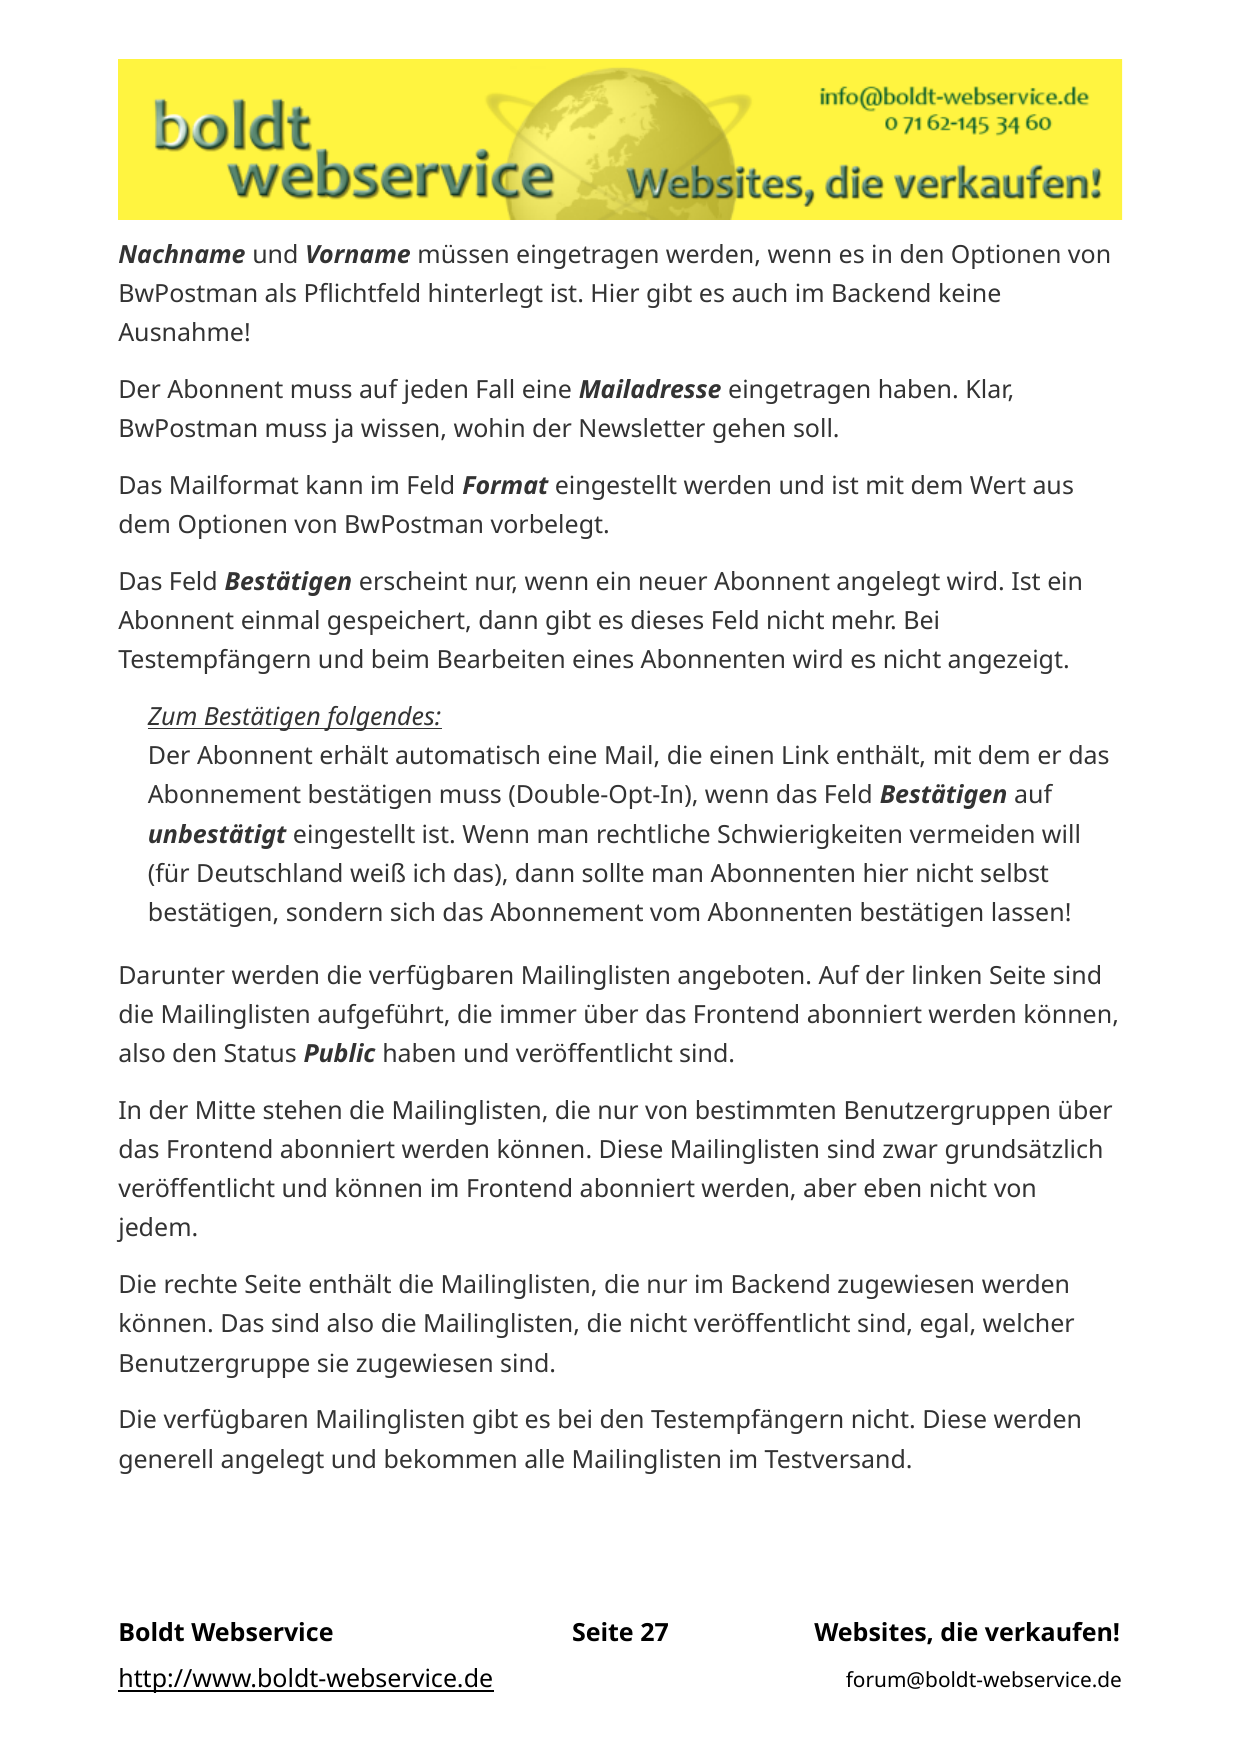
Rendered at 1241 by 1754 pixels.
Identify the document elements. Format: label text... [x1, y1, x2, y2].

text Darunter werden die verfügbaren Mailinglisten angeboten. Auf der linken Seite sind die Mailinglisten aufgeführt, die immer über das Frontend abonniert werden können, also den Status Public haben und veröffentlicht sind. [118, 957, 1122, 1070]
text Das Mailformat kann im Feld Format eingestellt werden und ist mit dem Wert aus dem Optionen von BwPostman vorbelegt. [118, 467, 1122, 541]
text Die rechte Seite enthält die Mailinglisten, die nur im Backend zugewiesen werden können. Das sind also die Mailinglisten, die nicht veröffentlicht sind, egal, welcher Benutzergruppe sie zugewiesen sind. [118, 1267, 1122, 1379]
text Der Abonnent muss auf jeden Fall eine Mailadresse eingetragen haben. Klar, BwPostman muss ja wissen, wohin der Newsletter gehen soll. [118, 371, 1122, 445]
text Die verfügbaren Mailinglisten gibt es bei den Testempfängern nicht. Diese werden generell angelegt und bekommen alle Mailinglisten im Testversand. [118, 1402, 1122, 1475]
text Nachname und Vorname müssen eingetragen werden, wenn es in den Optionen von BwPostman als Pflichtfeld hinterlegt ist. Hier gibt es auch im Backend keine Ausnahme! [118, 236, 1122, 349]
text Zum Bestätigen folgendes: Der Abonnent erhält automatisch eine Mail, die einen Link enthält, mit dem er das Abonnement bestätigen muss (Double-Opt-In), wenn das Feld Bestätigen auf unbestätigt eingestellt ist. Wenn man rechtliche Schwierigkeiten vermeiden will (für Deutschland weiß ich das), dann sollte man Abonnenten hier nicht selbst bestätigen, sondern sich das Abonnement vom Abonnenten bestätigen lassen! [148, 699, 1122, 929]
picture [118, 59, 1123, 220]
text Das Feld Bestätigen erscheint nur, wenn ein neuer Abonnent angelegt wird. Ist ein Abonnent einmal gespeichert, dann gibt es dieses Feld nicht mehr. Bei Testempfängern und beim Bearbeiten eines Abonnenten wird es nicht angezeigt. [118, 563, 1122, 676]
text In der Mitte stehen die Mailinglisten, die nur von bestimmten Benutzergruppen über das Frontend abonniert werden können. Diese Mailinglisten sind zwar grundsätzlich veröffentlicht und können im Frontend abonniert werden, aber eben nicht von jedem. [118, 1093, 1122, 1244]
